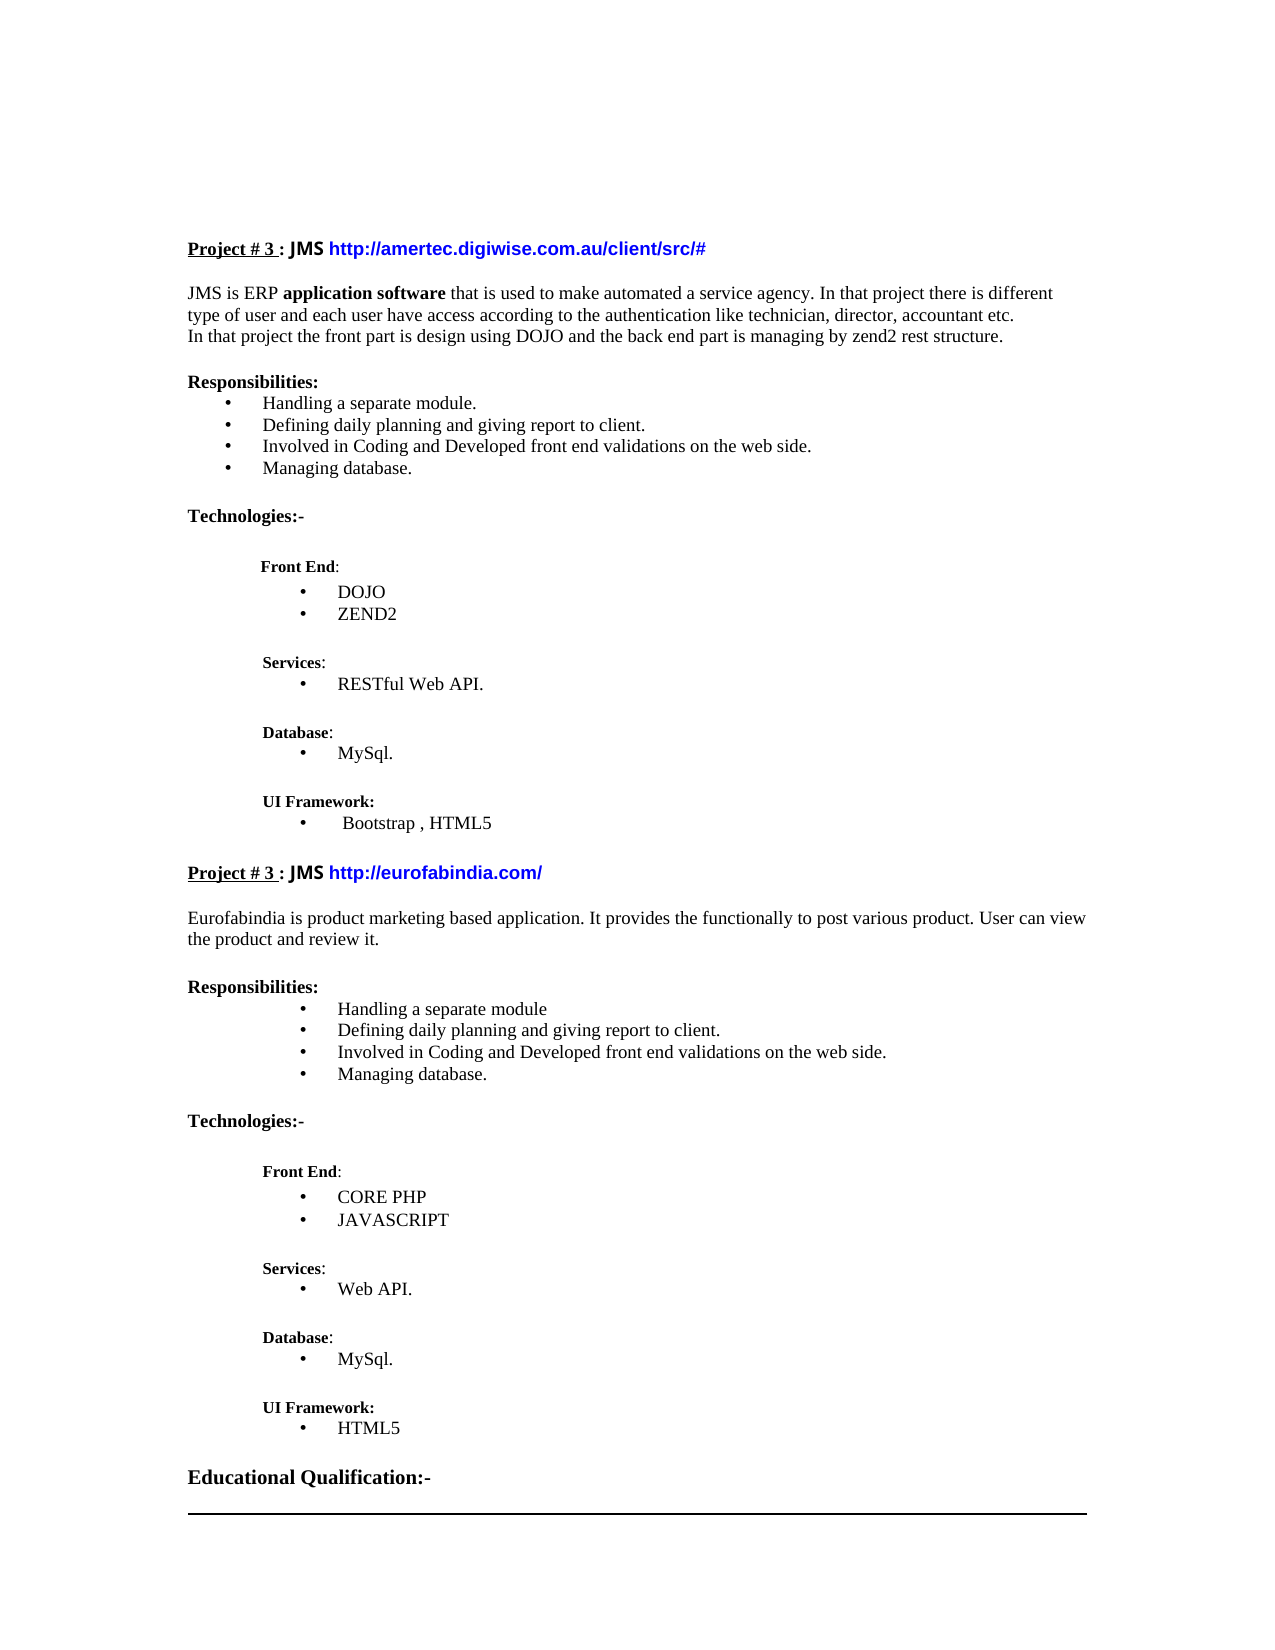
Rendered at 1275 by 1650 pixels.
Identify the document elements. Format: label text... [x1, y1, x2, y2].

list DOJO [300, 577, 1087, 603]
list Database: [187, 1326, 1087, 1348]
list CORE PHP [300, 1182, 1087, 1209]
list Web API. [300, 1278, 1087, 1300]
list JAVASCRIPT [300, 1209, 1087, 1230]
list Bootstrap , HTML5 [300, 812, 1087, 833]
list Managing database. [225, 457, 1087, 478]
list Services: [169, 651, 1087, 673]
list Handling a separate module. [225, 392, 1087, 414]
list Managing database. [300, 1062, 1087, 1084]
list Involved in Coding and Developed front end validations on the web side. [300, 1041, 1087, 1062]
list Technologies:- [169, 505, 1087, 526]
list UI Framework: [187, 790, 1087, 812]
list RESTful Web API. [300, 673, 1087, 694]
list Technologies:- [187, 1110, 1087, 1132]
list Database: [169, 721, 1087, 742]
text Services:  [0, 1439, 1087, 1465]
list HTML5 [300, 1417, 1087, 1439]
list Defining daily planning and giving report to client. [300, 1019, 1087, 1041]
subtitle Educational Qualification:- [187, 1465, 1162, 1489]
text Front End: [169, 551, 1087, 577]
text Responsibilities: [187, 371, 1087, 392]
list UI Framework: [187, 1396, 1087, 1417]
list MySql. [300, 1348, 1087, 1369]
list Involved in Coding and Developed front end validations on the web side. [225, 435, 1087, 457]
list Project # 3 : JMS http://eurofabindia.com/ Eurofabindia is product marketing based application. It provides the functionally to post various product. User can view the product and review it. [187, 859, 1087, 976]
list Front End: [187, 1156, 1087, 1182]
text Project # 3 : JMS http://amertec.digiwise.com.au/client/src/# JMS is ERP application software that is used to make automated a service agency. In that project there is different type of user and each user have access according to the authentication like technician, director, accountant etc. [187, 235, 1087, 325]
list Defining daily planning and giving report to client. [225, 414, 1087, 435]
list Handling a separate module [300, 998, 1087, 1019]
list ZEND2 [300, 603, 1087, 625]
list Services: [187, 1257, 1087, 1278]
text In that project the front part is design using DOJO and the back end part is managing by zend2 rest structure. [187, 325, 1087, 371]
list Responsibilities: [187, 976, 1087, 998]
list MySql. [300, 742, 1087, 764]
